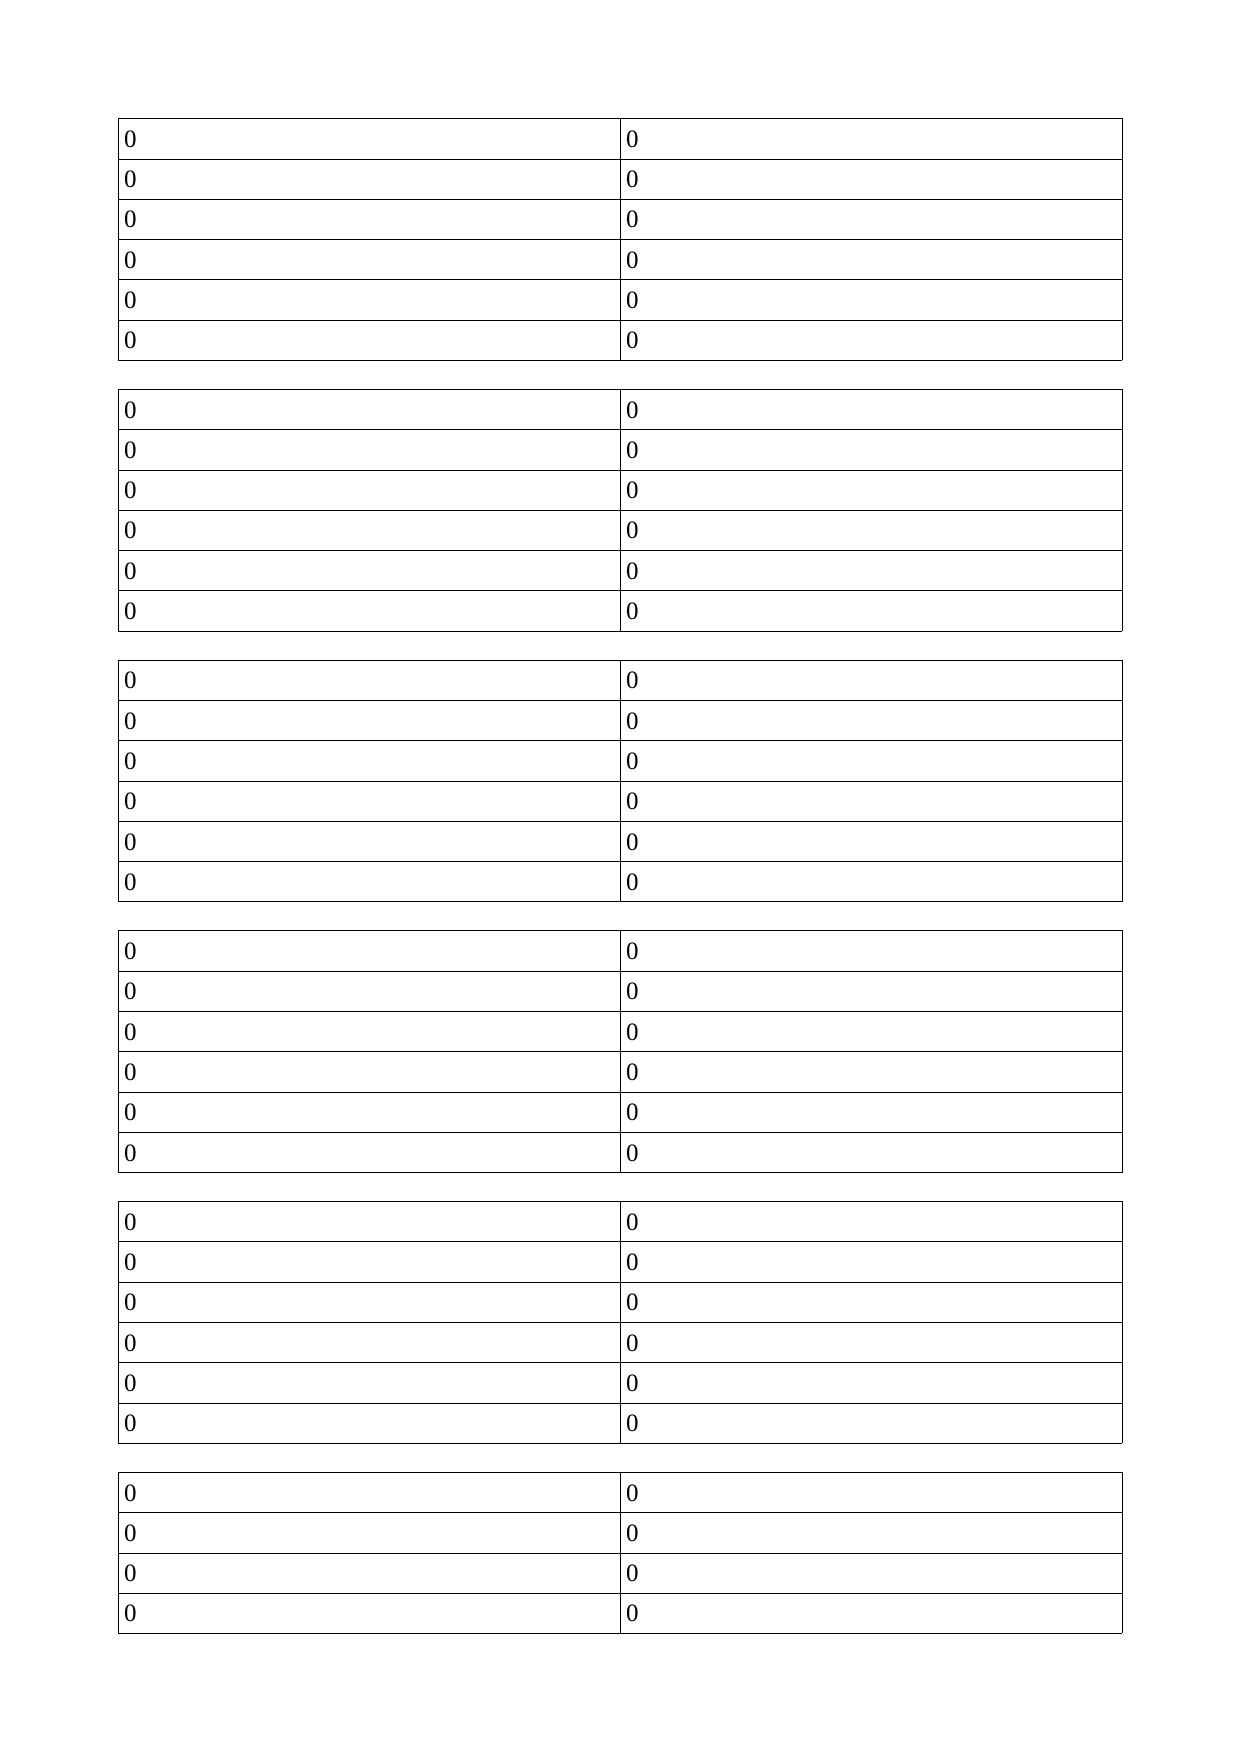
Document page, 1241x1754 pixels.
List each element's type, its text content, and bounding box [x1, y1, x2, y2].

table_cell 0 [119, 551, 620, 590]
table_cell 0 [621, 741, 1122, 781]
table_header 0 [119, 390, 620, 429]
table_header 0 [621, 390, 1122, 429]
table_cell 0 [621, 591, 1122, 631]
table_cell 0 [621, 862, 1122, 901]
table_cell 0 [119, 280, 620, 320]
table_cell 0 [119, 1404, 620, 1443]
table_cell 0 [621, 782, 1122, 821]
table_cell 0 [119, 471, 620, 510]
table_header 0 [621, 119, 1122, 158]
table_cell 0 [119, 822, 620, 861]
table_cell 0 [119, 430, 620, 469]
table_cell 0 [119, 1363, 620, 1403]
table_cell 0 [621, 822, 1122, 861]
table_header 0 [621, 1202, 1122, 1241]
table_cell 0 [621, 551, 1122, 590]
table_cell 0 [119, 1052, 620, 1092]
table_cell 0 [119, 1283, 620, 1322]
table_cell 0 [621, 1513, 1122, 1552]
table_cell 0 [119, 1012, 620, 1051]
table_cell 0 [119, 1513, 620, 1552]
table_header 0 [621, 661, 1122, 700]
table_cell 0 [119, 511, 620, 550]
table_cell 0 [621, 1242, 1122, 1282]
table_cell 0 [119, 782, 620, 821]
table_cell 0 [621, 1093, 1122, 1132]
table_cell 0 [119, 240, 620, 279]
table_header 0 [621, 1473, 1122, 1512]
table_header 0 [621, 931, 1122, 971]
table_header 0 [119, 1202, 620, 1241]
table_cell 0 [621, 1052, 1122, 1092]
table_cell 0 [119, 1594, 620, 1633]
table_cell 0 [621, 280, 1122, 320]
table_cell 0 [621, 240, 1122, 279]
table_cell 0 [119, 1554, 620, 1593]
table_cell 0 [621, 1363, 1122, 1403]
table_cell 0 [621, 1133, 1122, 1172]
table_cell 0 [621, 321, 1122, 360]
table_cell 0 [119, 701, 620, 740]
table_cell 0 [119, 1133, 620, 1172]
table_cell 0 [621, 1404, 1122, 1443]
table_cell 0 [621, 430, 1122, 469]
table_cell 0 [119, 741, 620, 781]
table_header 0 [119, 1473, 620, 1512]
table_cell 0 [621, 1554, 1122, 1593]
table_cell 0 [621, 200, 1122, 239]
table_cell 0 [621, 1594, 1122, 1633]
table_cell 0 [119, 321, 620, 360]
table_cell 0 [119, 972, 620, 1011]
table_cell 0 [621, 701, 1122, 740]
table_cell 0 [119, 591, 620, 631]
table_cell 0 [621, 160, 1122, 199]
table_header 0 [119, 119, 620, 158]
table_cell 0 [621, 1012, 1122, 1051]
table_cell 0 [621, 511, 1122, 550]
table_cell 0 [621, 972, 1122, 1011]
table_cell 0 [119, 160, 620, 199]
table_cell 0 [119, 1323, 620, 1362]
table_cell 0 [621, 1323, 1122, 1362]
table_cell 0 [119, 1093, 620, 1132]
table_cell 0 [119, 1242, 620, 1282]
table_cell 0 [119, 200, 620, 239]
table_cell 0 [119, 862, 620, 901]
table_cell 0 [621, 471, 1122, 510]
table_header 0 [119, 931, 620, 971]
table_cell 0 [621, 1283, 1122, 1322]
table_header 0 [119, 661, 620, 700]
